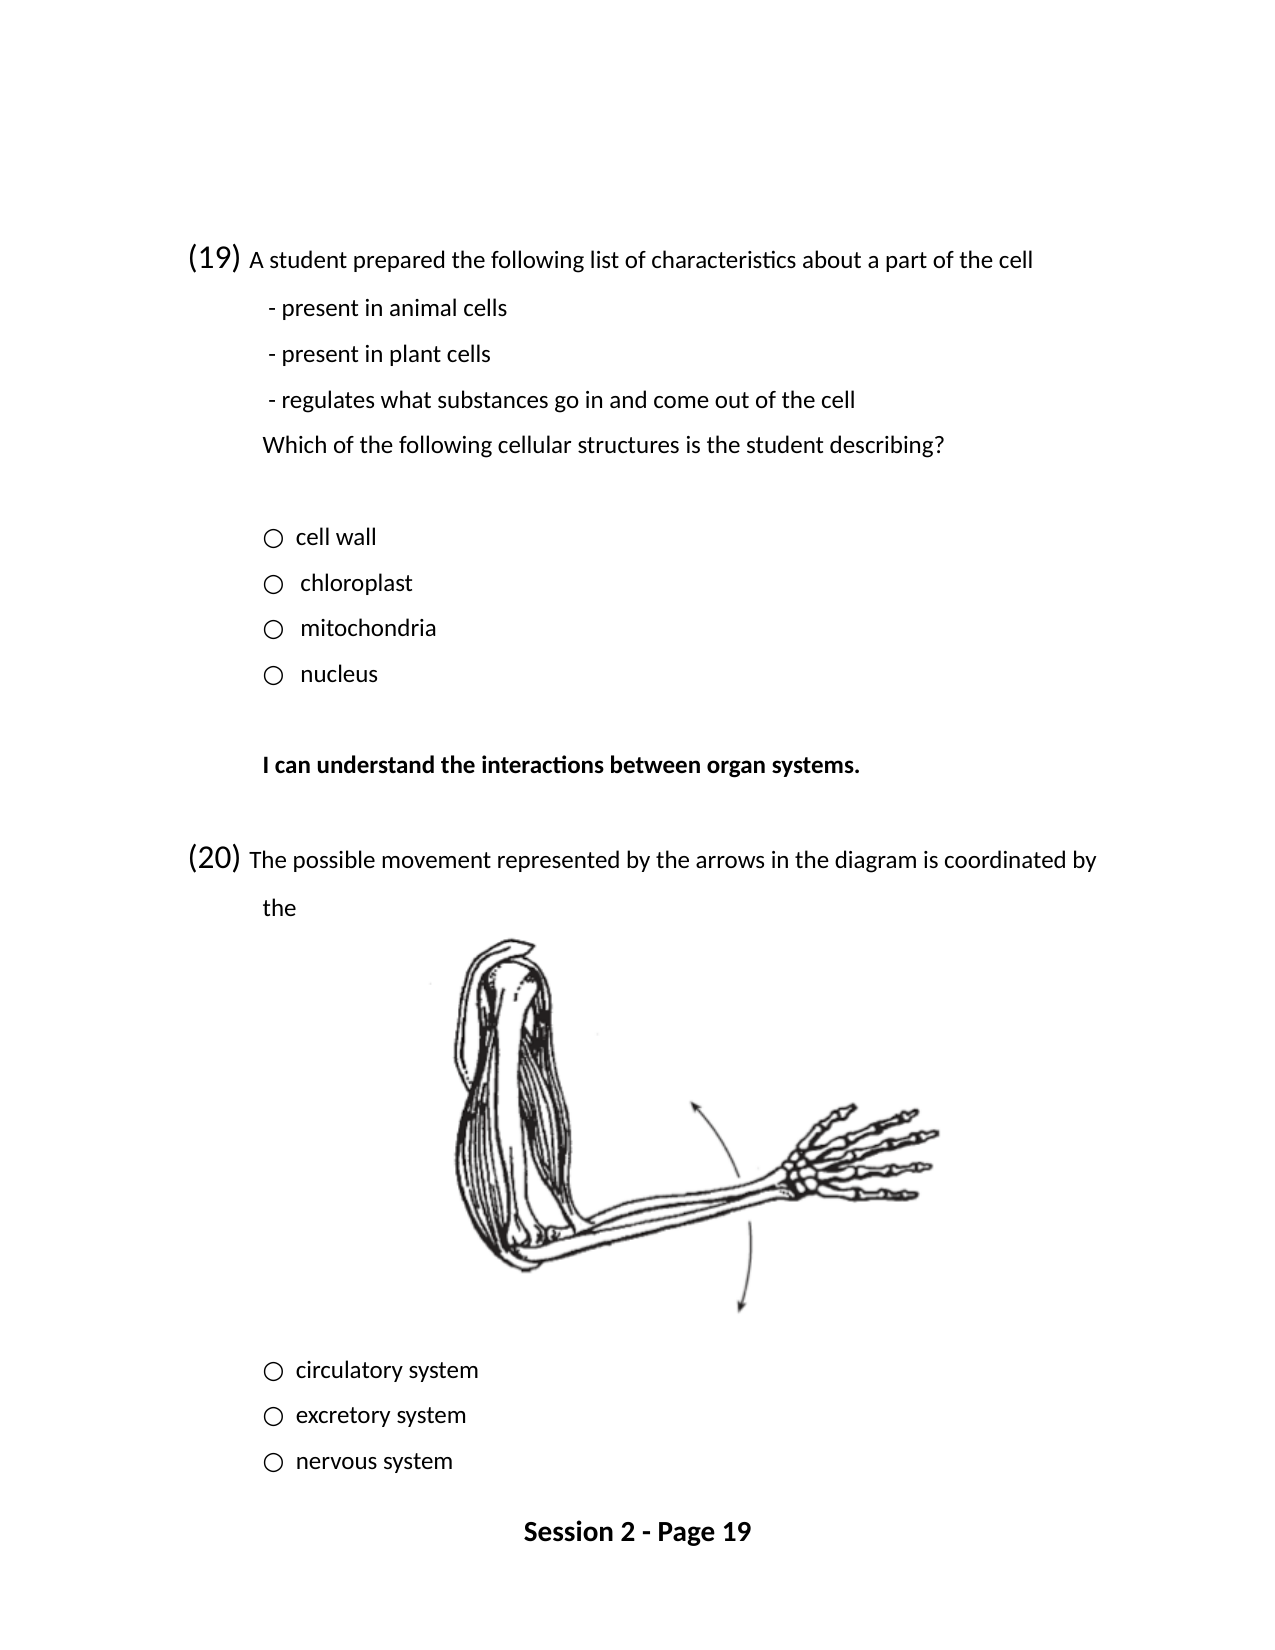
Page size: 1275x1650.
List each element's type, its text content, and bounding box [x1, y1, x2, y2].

list A student prepared the following list of characteristics about a part of the cell - present in animal cells - present in plant cells - regulates what substances go in and come out of the cell Which of the following cellular structures is the student describing? ○ cell wall ○ chloroplast ○ mitochondria ○ nucleus I can understand the interactions between organ systems. [187, 236, 1125, 822]
list [187, 150, 1125, 222]
picture [388, 924, 962, 1325]
list The possible movement represented by the arrows in the diagram is coordinated by the ○ circulatory system ○ excretory system ○ nervous system [187, 836, 1125, 1476]
